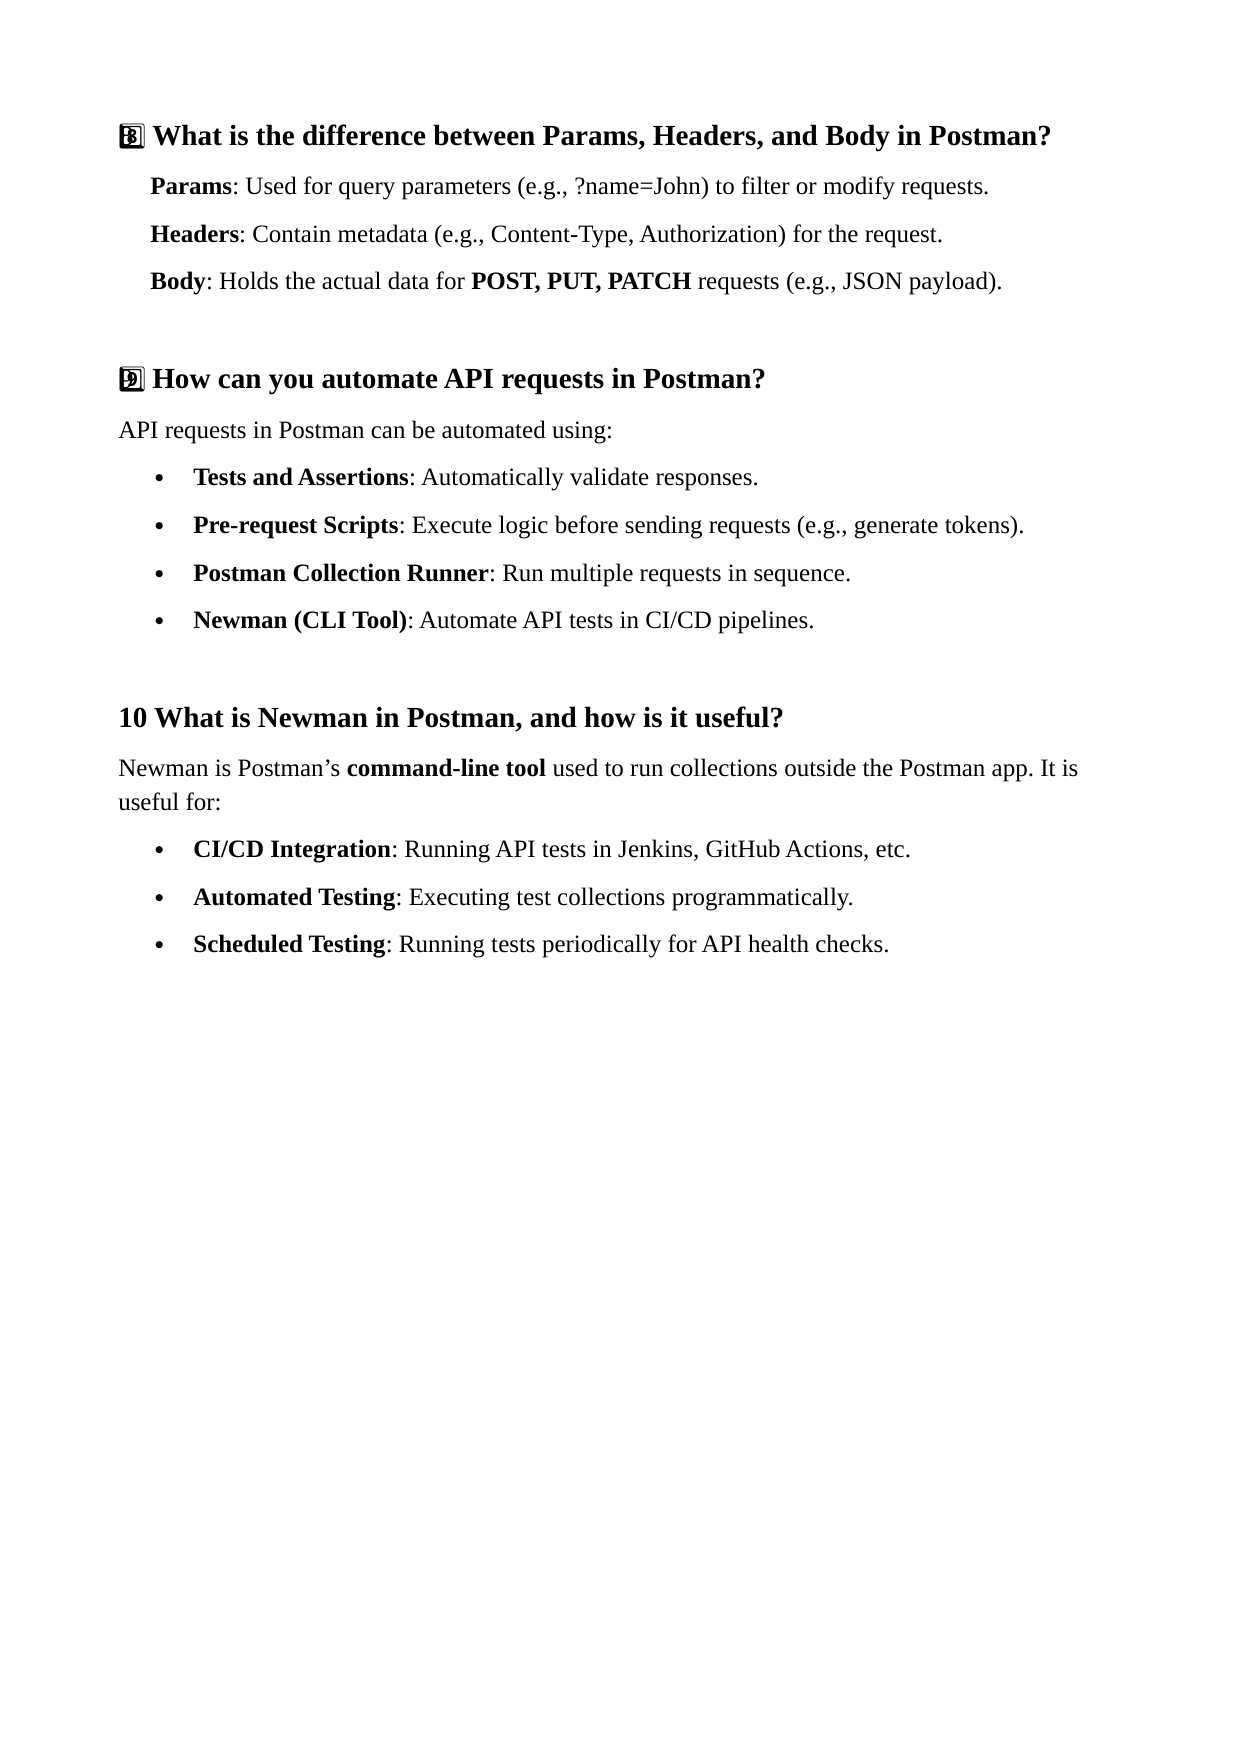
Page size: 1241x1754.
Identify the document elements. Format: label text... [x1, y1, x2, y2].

text  Headers: Contain metadata (e.g., Content-Type, Authorization) for the request. [118, 219, 1122, 248]
list CI/CD Integration: Running API tests in Jenkins, GitHub Actions, etc. [156, 834, 1122, 863]
text 10 What is Newman in Postman, and how is it useful? [118, 700, 1122, 734]
list Newman (CLI Tool): Automate API tests in CI/CD pipelines. [156, 605, 1122, 634]
text Newman is Postman’s command-line tool used to run collections outside the Postman app. It is useful for: [118, 753, 1122, 815]
text API requests in Postman can be automated using: [118, 415, 1122, 443]
text  Params: Used for query parameters (e.g., ?name=John) to filter or modify requests. [118, 171, 1122, 200]
list Scheduled Testing: Running tests periodically for API health checks. [156, 929, 1122, 958]
list Tests and Assertions: Automatically validate responses. [156, 462, 1122, 491]
text  Body: Holds the actual data for POST, PUT, PATCH requests (e.g., JSON payload). [118, 266, 1122, 295]
list Postman Collection Runner: Run multiple requests in sequence. [156, 558, 1122, 586]
list Pre-request Scripts: Execute logic before sending requests (e.g., generate tokens). [156, 510, 1122, 539]
text 8️⃣ What is the difference between Params, Headers, and Body in Postman? [118, 118, 1122, 152]
text 9️⃣ How can you automate API requests in Postman? [118, 362, 1122, 395]
list Automated Testing: Executing test collections programmatically. [156, 882, 1122, 911]
